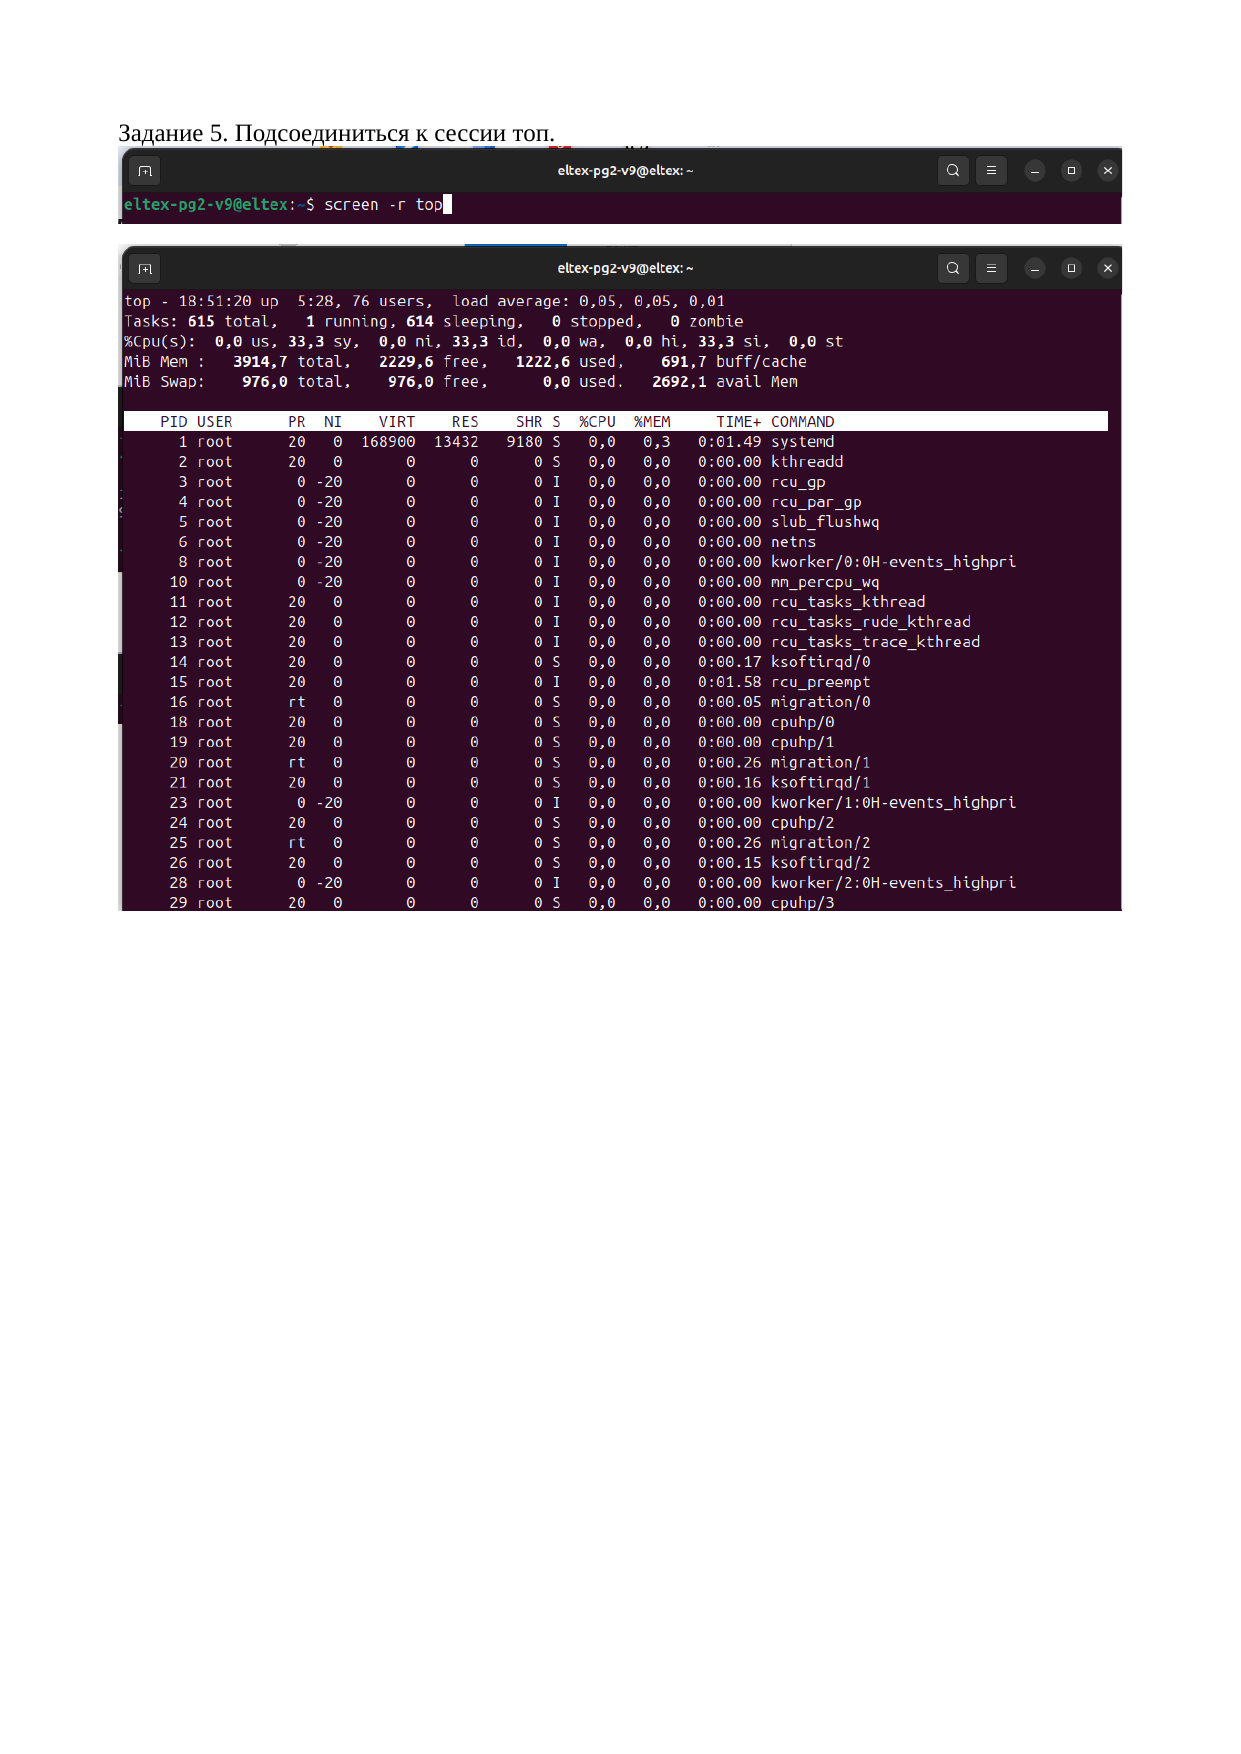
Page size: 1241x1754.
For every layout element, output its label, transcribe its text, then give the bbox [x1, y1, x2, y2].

picture [118, 146, 1123, 224]
text Задание 5. Подсоединиться к сессии топ. [118, 118, 1122, 146]
picture [118, 244, 1123, 911]
